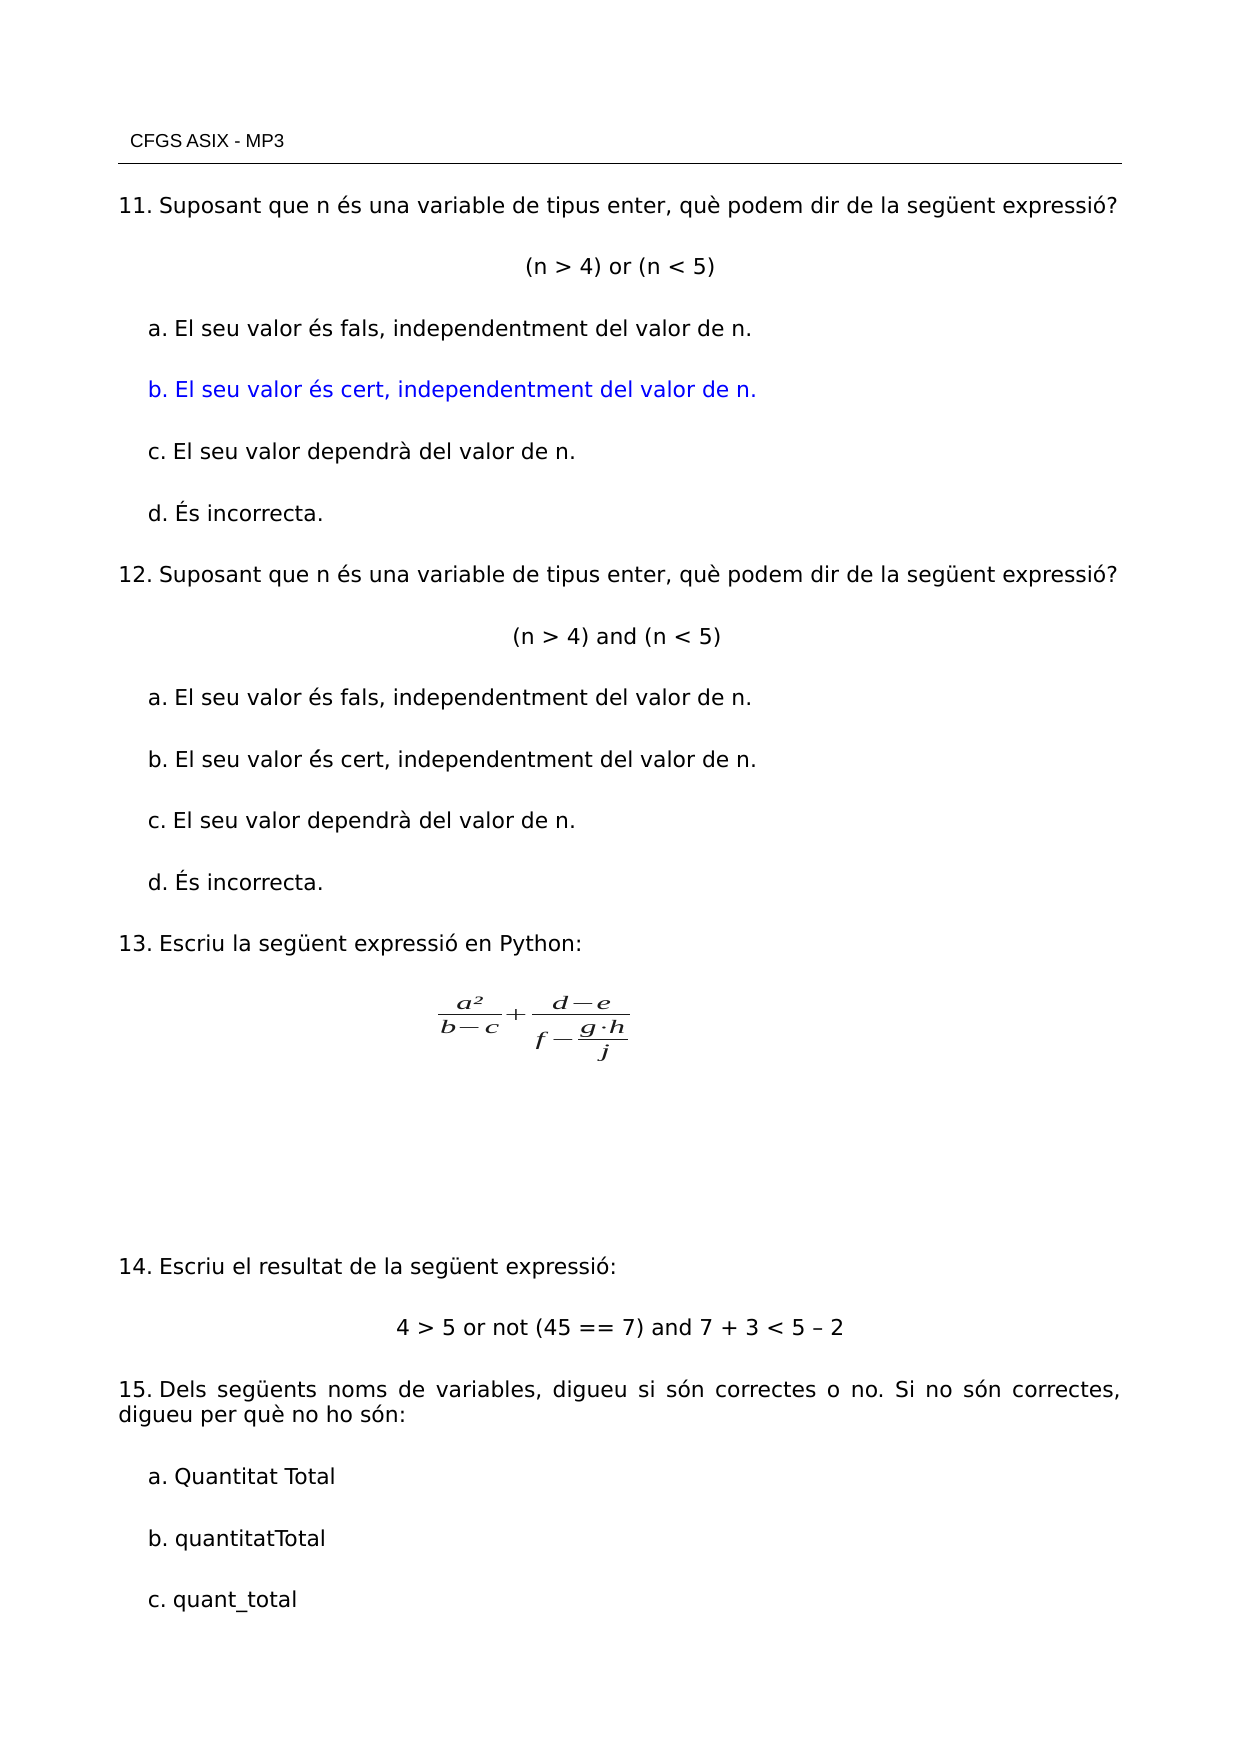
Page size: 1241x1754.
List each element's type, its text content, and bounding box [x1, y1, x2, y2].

list És incorrecta. [118, 870, 1122, 896]
list (n > 4) or (n < 5) [118, 254, 1122, 280]
list quantitatTotal [118, 1526, 1122, 1551]
list El seu valor és fals, independentment del valor de n. [118, 685, 1122, 711]
list Suposant que n és una variable de tipus enter, què podem dir de la següent expressió? [118, 562, 1122, 588]
list quant_total [118, 1587, 1122, 1613]
list El seu valor és fals, independentment del valor de n. [118, 316, 1122, 341]
list Quantitat Total [118, 1464, 1122, 1489]
list (n > 4) and (n < 5) [118, 624, 1122, 649]
list Escriu la següent expressió en Python: [118, 932, 1122, 957]
list Dels següents noms de variables, digueu si són correctes o no. Si no són correctes, digueu per què no ho són: [118, 1377, 1122, 1428]
list 4 > 5 or not (45 == 7) and 7 + 3 < 5 – 2 [118, 1315, 1122, 1341]
list Suposant que n és una variable de tipus enter, què podem dir de la següent expressió? [118, 193, 1122, 218]
list El seu valor és cert, independentment del valor de n. [118, 377, 1122, 403]
list El seu valor dependrà del valor de n. [118, 439, 1122, 464]
list Escriu el resultat de la següent expressió: [118, 1254, 1122, 1279]
list El seu valor dependrà del valor de n. [118, 808, 1122, 834]
list El seu valor é́s cert, independentment del valor de n. [118, 747, 1122, 772]
list És incorrecta. [118, 501, 1122, 526]
